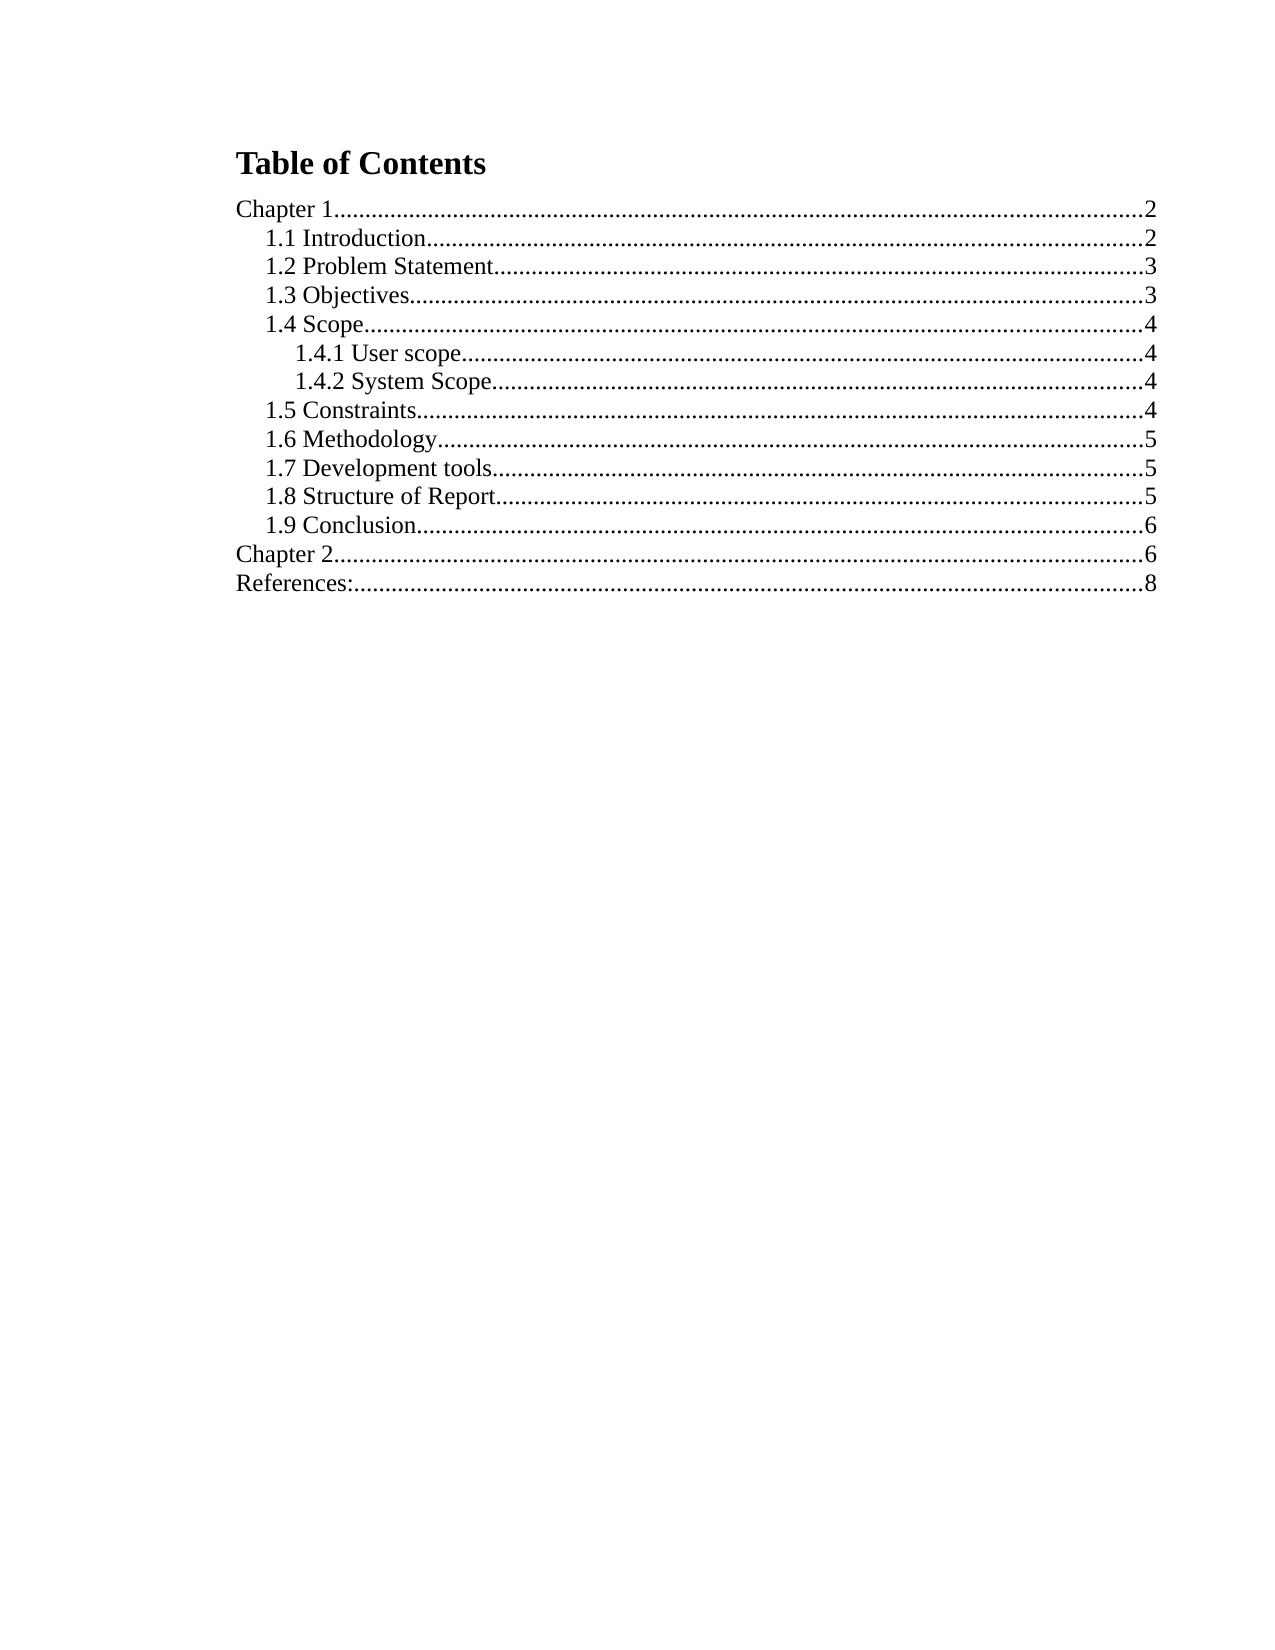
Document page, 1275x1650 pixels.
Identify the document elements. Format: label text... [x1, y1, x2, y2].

text 1.2 Problem Statement 3 [265, 251, 1157, 280]
text 1.7 Development tools 5 [265, 453, 1157, 481]
text 1.9 Conclusion 6 [265, 510, 1157, 539]
text Chapter 2 6 [236, 539, 1157, 568]
text 1.4 Scope 4 [265, 309, 1157, 338]
text Chapter 1 2 [236, 194, 1157, 223]
text References: 8 [236, 568, 1157, 596]
text 1.8 Structure of Report 5 [265, 481, 1157, 510]
text 1.3 Objectives 3 [265, 280, 1157, 309]
text 1.5 Constraints 4 [265, 395, 1157, 424]
text 1.1 Introduction 2 [265, 223, 1157, 251]
subtitle Table of Contents [236, 143, 1157, 181]
text 1.4.2 System Scope 4 [294, 366, 1157, 395]
text 1.4.1 User scope 4 [294, 338, 1157, 366]
text 1.6 Methodology 5 [265, 424, 1157, 453]
